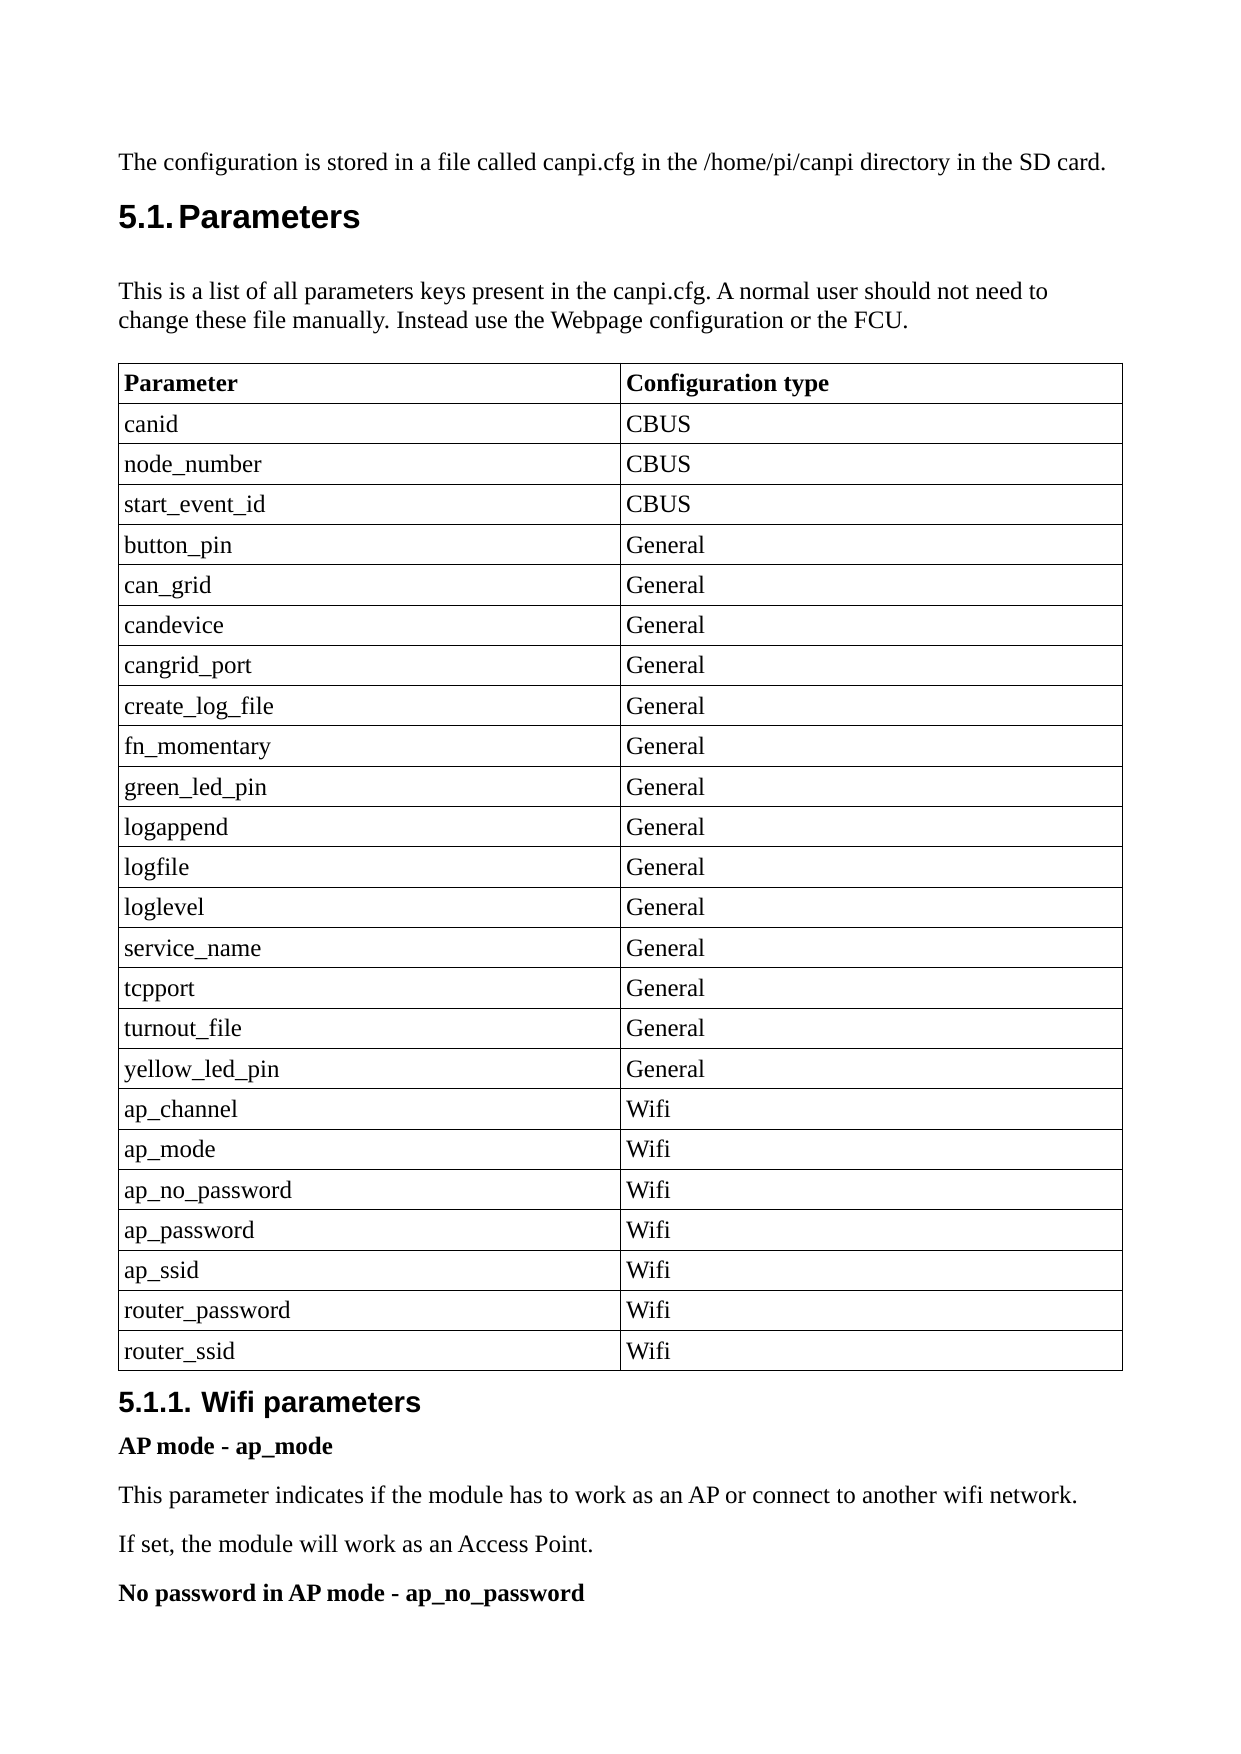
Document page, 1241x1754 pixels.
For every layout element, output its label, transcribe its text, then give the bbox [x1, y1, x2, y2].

table_cell ap_channel [119, 1089, 620, 1128]
table_cell button_pin [119, 525, 620, 564]
table_cell router_ssid [119, 1331, 620, 1370]
table_cell ap_password [119, 1210, 620, 1249]
text No password in AP mode - ap_no_password [118, 1578, 1122, 1607]
table_cell logappend [119, 807, 620, 846]
text This is a list of all parameters keys present in the canpi.cfg. A normal user should not need to change these file manually. Instead use the Webpage configuration or the FCU. [118, 276, 1122, 334]
table_cell node_number [119, 444, 620, 483]
table_cell General [621, 525, 1122, 564]
table_cell Wifi [621, 1089, 1122, 1128]
table_cell ap_no_password [119, 1170, 620, 1209]
table_cell General [621, 726, 1122, 766]
table_cell General [621, 807, 1122, 846]
table_cell CBUS [621, 404, 1122, 443]
table_cell cangrid_port [119, 646, 620, 685]
table_cell start_event_id [119, 485, 620, 524]
table_cell General [621, 686, 1122, 725]
subtitle Wifi parameters [118, 1385, 1122, 1419]
table_header Configuration type [621, 364, 1122, 403]
table_header Parameter [119, 364, 620, 403]
table_cell loglevel [119, 888, 620, 927]
table_cell CBUS [621, 485, 1122, 524]
text If set, the module will work as an Access Point. [118, 1529, 1122, 1558]
table_cell General [621, 888, 1122, 927]
table_cell yellow_led_pin [119, 1049, 620, 1088]
table_cell ap_mode [119, 1130, 620, 1169]
table_cell General [621, 928, 1122, 967]
table_cell fn_momentary [119, 726, 620, 766]
table_cell Wifi [621, 1251, 1122, 1290]
table_cell router_password [119, 1291, 620, 1330]
table_cell green_led_pin [119, 767, 620, 806]
table_cell tcpport [119, 968, 620, 1008]
table_cell General [621, 646, 1122, 685]
table_cell Wifi [621, 1130, 1122, 1169]
table_cell General [621, 1009, 1122, 1048]
text AP mode - ap_mode [118, 1431, 1122, 1460]
table_cell General [621, 1049, 1122, 1088]
table_cell ap_ssid [119, 1251, 620, 1290]
text The configuration is stored in a file called canpi.cfg in the /home/pi/canpi directory in the SD card. [118, 147, 1122, 176]
table_cell Wifi [621, 1331, 1122, 1370]
table_cell General [621, 606, 1122, 645]
table_cell Wifi [621, 1291, 1122, 1330]
table_cell create_log_file [119, 686, 620, 725]
table_cell service_name [119, 928, 620, 967]
table_cell turnout_file [119, 1009, 620, 1048]
table_cell CBUS [621, 444, 1122, 483]
subtitle Parameters [118, 196, 1122, 235]
table_cell Wifi [621, 1170, 1122, 1209]
table_cell can_grid [119, 565, 620, 604]
table_cell General [621, 968, 1122, 1008]
table_cell General [621, 847, 1122, 887]
text This parameter indicates if the module has to work as an AP or connect to another wifi network. [118, 1480, 1122, 1509]
table_cell General [621, 767, 1122, 806]
table_cell candevice [119, 606, 620, 645]
table_cell logfile [119, 847, 620, 887]
table_cell Wifi [621, 1210, 1122, 1249]
table_cell General [621, 565, 1122, 604]
table_cell canid [119, 404, 620, 443]
